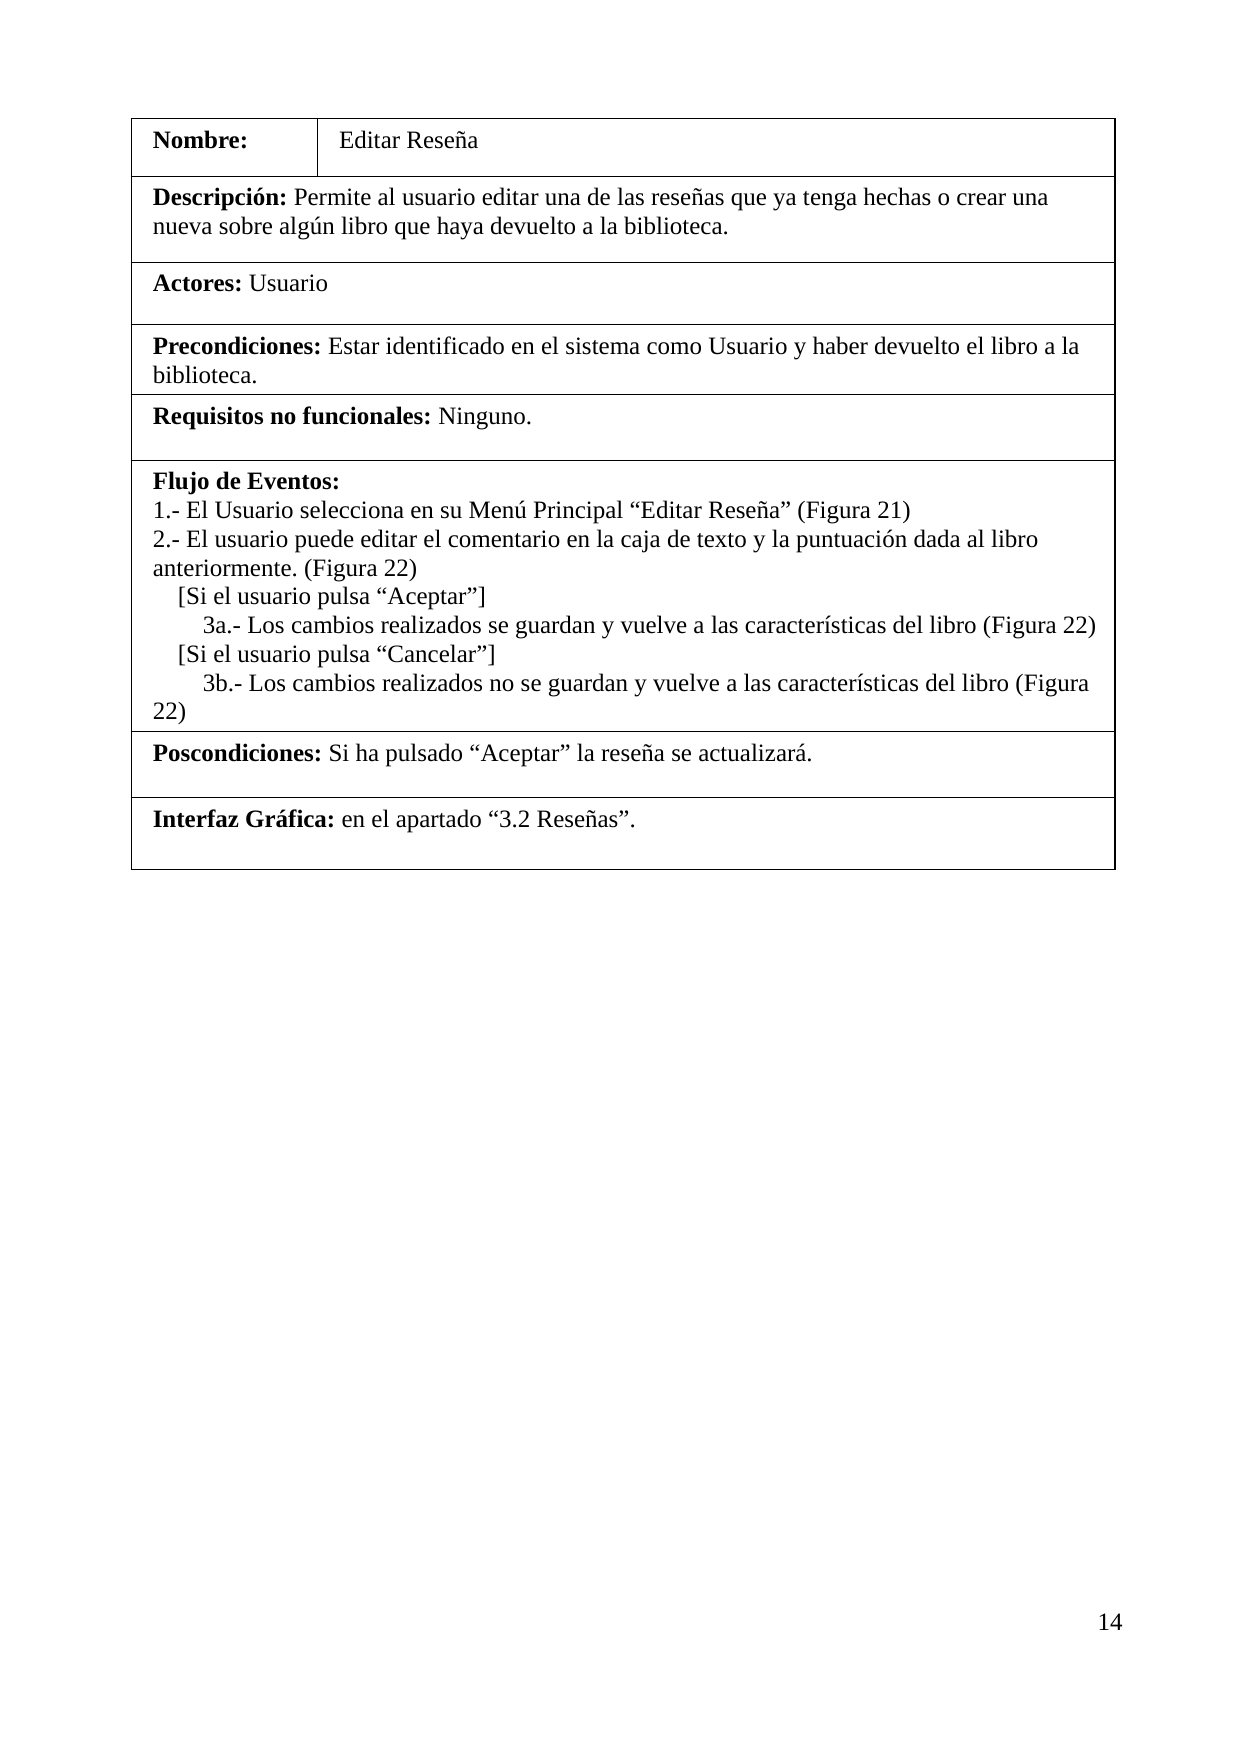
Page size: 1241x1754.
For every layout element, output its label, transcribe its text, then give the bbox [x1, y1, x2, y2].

table_cell Requisitos no funcionales: Ninguno. [132, 395, 1114, 460]
table_header Editar Reseña [318, 119, 1114, 176]
table_cell Interfaz Gráfica: en el apartado “3.2 Reseñas”. [132, 798, 1114, 869]
table_cell Poscondiciones: Si ha pulsado “Aceptar” la reseña se actualizará. [132, 732, 1114, 797]
table_cell Precondiciones: Estar identificado en el sistema como Usuario y haber devuelto el libro a la biblioteca. [132, 325, 1114, 394]
table_cell Descripción: Permite al usuario editar una de las reseñas que ya tenga hechas o crear una nueva sobre algún libro que haya devuelto a la biblioteca. [132, 177, 1114, 262]
table_header Nombre: [132, 119, 317, 176]
table_cell Flujo de Eventos: 1.- El Usuario selecciona en su Menú Principal “Editar Reseña” (Figura 21) 2.- El usuario puede editar el comentario en la caja de texto y la puntuación dada al libro anteriormente. (Figura 22) [Si el usuario pulsa “Aceptar”] 3a.- Los cambios realizados se guardan y vuelve a las características del libro (Figura 22) [Si el usuario pulsa “Cancelar”] 3b.- Los cambios realizados no se guardan y vuelve a las características del libro (Figura 22) [132, 461, 1114, 731]
table_cell Actores: Usuario [132, 263, 1114, 324]
